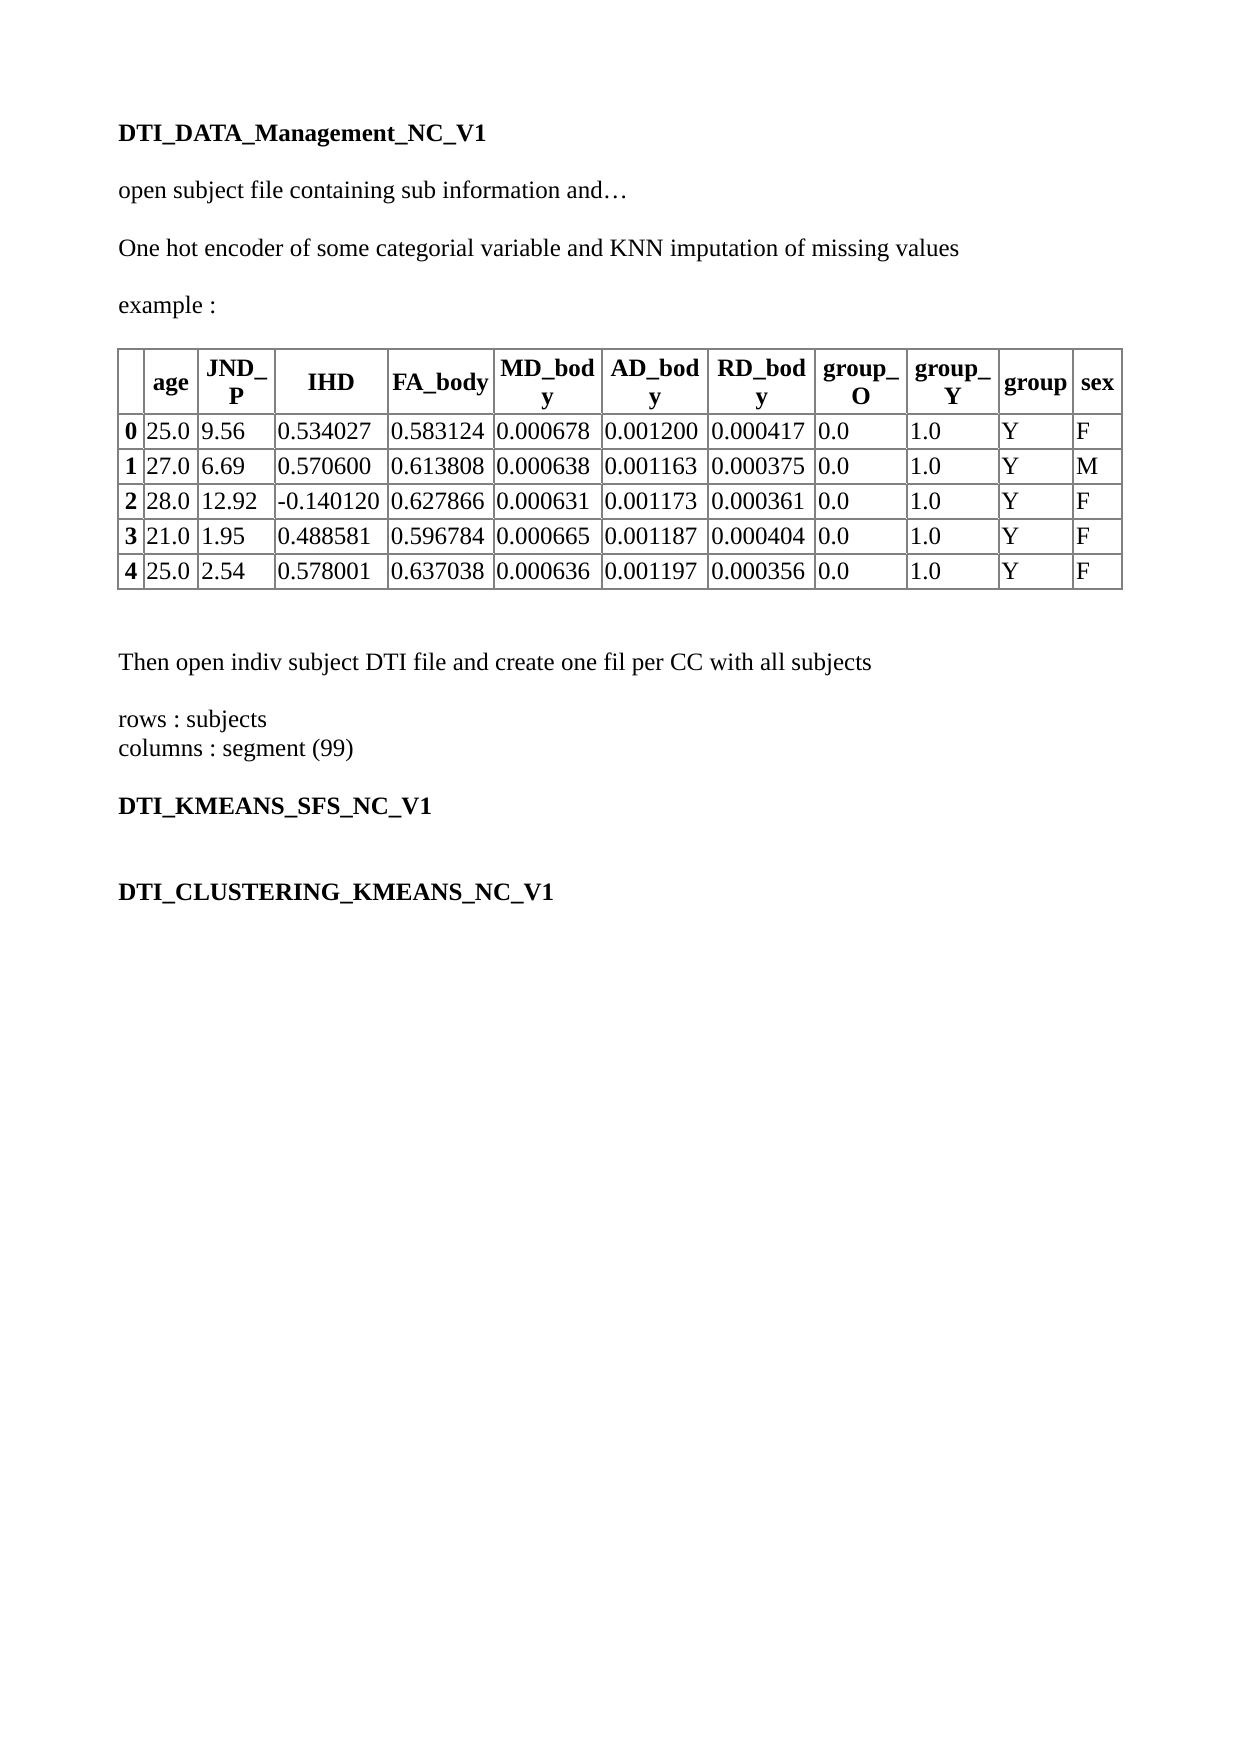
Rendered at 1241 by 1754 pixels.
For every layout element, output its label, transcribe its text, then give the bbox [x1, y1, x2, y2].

table_cell 27.0 [145, 450, 197, 483]
table_cell 0.000638 [495, 450, 601, 483]
table_cell 0.001187 [603, 520, 707, 553]
text DTI_CLUSTERING_KMEANS_NC_V1 [118, 877, 1122, 906]
table_cell 0.000636 [495, 555, 601, 588]
table_header JND_P [199, 350, 274, 413]
table_header group_Y [908, 350, 998, 413]
table_header AD_body [603, 350, 707, 413]
table_cell 1.0 [908, 520, 998, 553]
table_cell 2.54 [199, 555, 274, 588]
table_cell 0 [119, 415, 143, 448]
table_cell 9.56 [199, 415, 274, 448]
table_cell 0.000375 [709, 450, 814, 483]
table_header MD_body [495, 350, 601, 413]
table_cell 0.583124 [389, 415, 493, 448]
text columns : segment (99) [118, 733, 1122, 762]
table_cell 25.0 [145, 415, 197, 448]
table_cell 2 [119, 485, 143, 518]
table_header FA_body [389, 350, 493, 413]
table_header IHD [276, 350, 387, 413]
table_cell 0.000417 [709, 415, 814, 448]
table_cell 12.92 [199, 485, 274, 518]
table_cell F [1074, 555, 1121, 588]
table_cell 0.000665 [495, 520, 601, 553]
table_cell 0.000361 [709, 485, 814, 518]
table_cell 0.488581 [276, 520, 387, 553]
table_cell 3 [119, 520, 143, 553]
table_cell Y [1000, 485, 1072, 518]
table_cell Y [1000, 415, 1072, 448]
table_cell 1.0 [908, 415, 998, 448]
text example : [118, 291, 1122, 319]
table_cell 21.0 [145, 520, 197, 553]
table_cell 0.000356 [709, 555, 814, 588]
table_cell -0.140120 [276, 485, 387, 518]
table_cell 0.0 [816, 520, 906, 553]
table_cell 25.0 [145, 555, 197, 588]
table_cell F [1074, 485, 1121, 518]
table_cell 0.000404 [709, 520, 814, 553]
table_cell 1.95 [199, 520, 274, 553]
table_cell Y [1000, 520, 1072, 553]
text DTI_KMEANS_SFS_NC_V1 [118, 791, 1122, 819]
table_cell 0.534027 [276, 415, 387, 448]
table_cell 0.0 [816, 450, 906, 483]
table_cell 0.637038 [389, 555, 493, 588]
table_cell 0.627866 [389, 485, 493, 518]
table_cell F [1074, 520, 1121, 553]
table_cell 1.0 [908, 450, 998, 483]
table_cell 0.0 [816, 485, 906, 518]
table_cell 0.001163 [603, 450, 707, 483]
table_header age [145, 350, 197, 413]
table_cell 1.0 [908, 485, 998, 518]
table_cell 0.001200 [603, 415, 707, 448]
text DTI_DATA_Management_NC_V1 [118, 118, 1122, 147]
table_cell 1 [119, 450, 143, 483]
table_cell 1.0 [908, 555, 998, 588]
table_cell 0.001173 [603, 485, 707, 518]
table_cell 0.000678 [495, 415, 601, 448]
text rows : subjects [118, 704, 1122, 733]
table_cell 6.69 [199, 450, 274, 483]
table_cell 0.001197 [603, 555, 707, 588]
table_cell Y [1000, 555, 1072, 588]
table_cell 0.613808 [389, 450, 493, 483]
table_cell 28.0 [145, 485, 197, 518]
table_cell F [1074, 415, 1121, 448]
table_cell 4 [119, 555, 143, 588]
table_header group_O [816, 350, 906, 413]
text One hot encoder of some categorial variable and KNN imputation of missing values [118, 233, 1122, 262]
text Then open indiv subject DTI file and create one fil per CC with all subjects [118, 647, 1122, 676]
table_cell 0.570600 [276, 450, 387, 483]
table_header sex [1074, 350, 1121, 413]
table_header group [1000, 350, 1072, 413]
table_cell 0.0 [816, 415, 906, 448]
table_cell Y [1000, 450, 1072, 483]
table_cell 0.0 [816, 555, 906, 588]
table_cell M [1074, 450, 1121, 483]
table_cell 0.000631 [495, 485, 601, 518]
text open subject file containing sub information and… [118, 176, 1122, 204]
table_cell 0.578001 [276, 555, 387, 588]
table_cell 0.596784 [389, 520, 493, 553]
table_header [119, 350, 143, 413]
table_header RD_body [709, 350, 814, 413]
